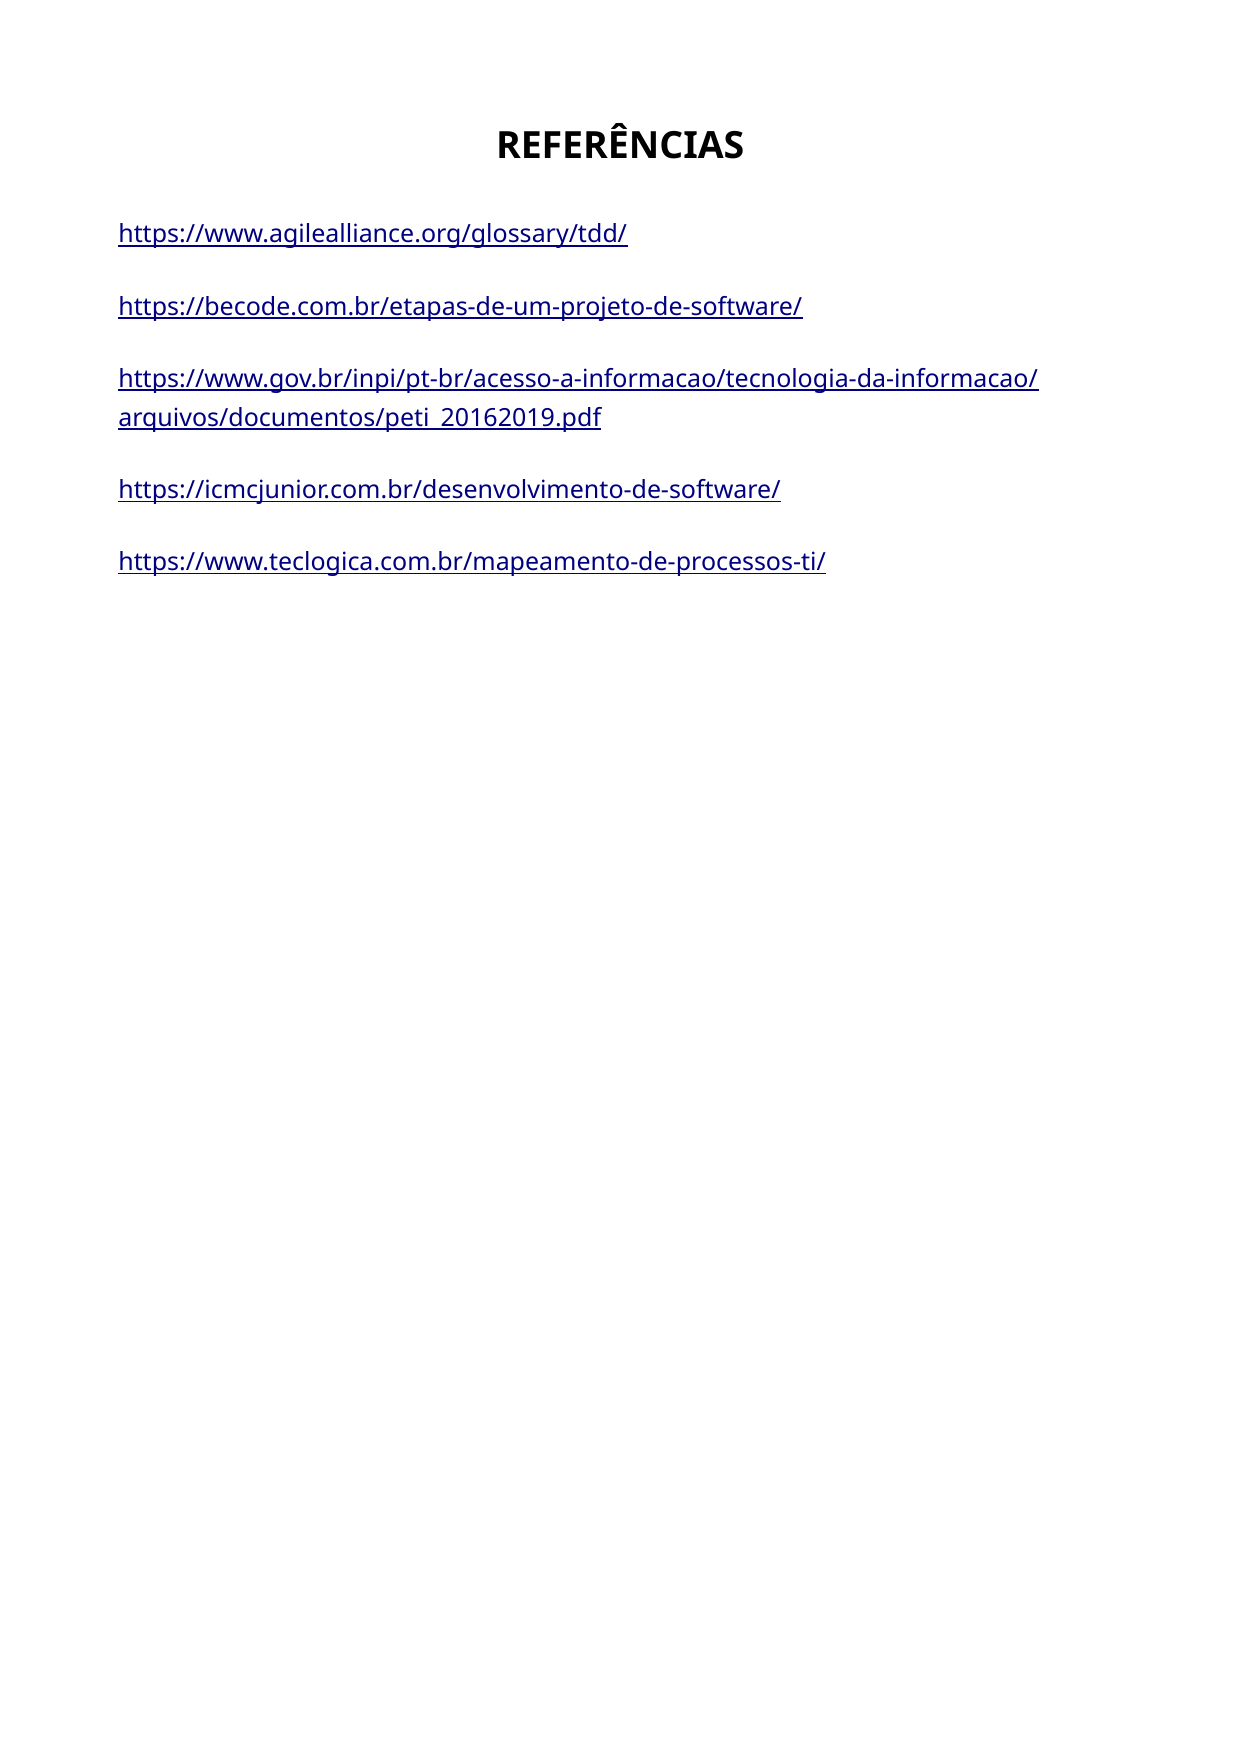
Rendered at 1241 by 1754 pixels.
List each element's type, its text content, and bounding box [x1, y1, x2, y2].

text https://www.teclogica.com.br/mapeamento-de-processos-ti/ [118, 544, 1122, 578]
text https://becode.com.br/etapas-de-um-projeto-de-software/ [118, 288, 1122, 322]
text https://www.gov.br/inpi/pt-br/acesso-a-informacao/tecnologia-da-informacao/arquivos/documentos/peti_20162019.pdf [118, 360, 1122, 433]
text https://www.agilealliance.org/glossary/tdd/ [118, 216, 1122, 250]
text REFERÊNCIAS [118, 118, 1122, 169]
text https://icmcjunior.com.br/desenvolvimento-de-software/ [118, 472, 1122, 506]
